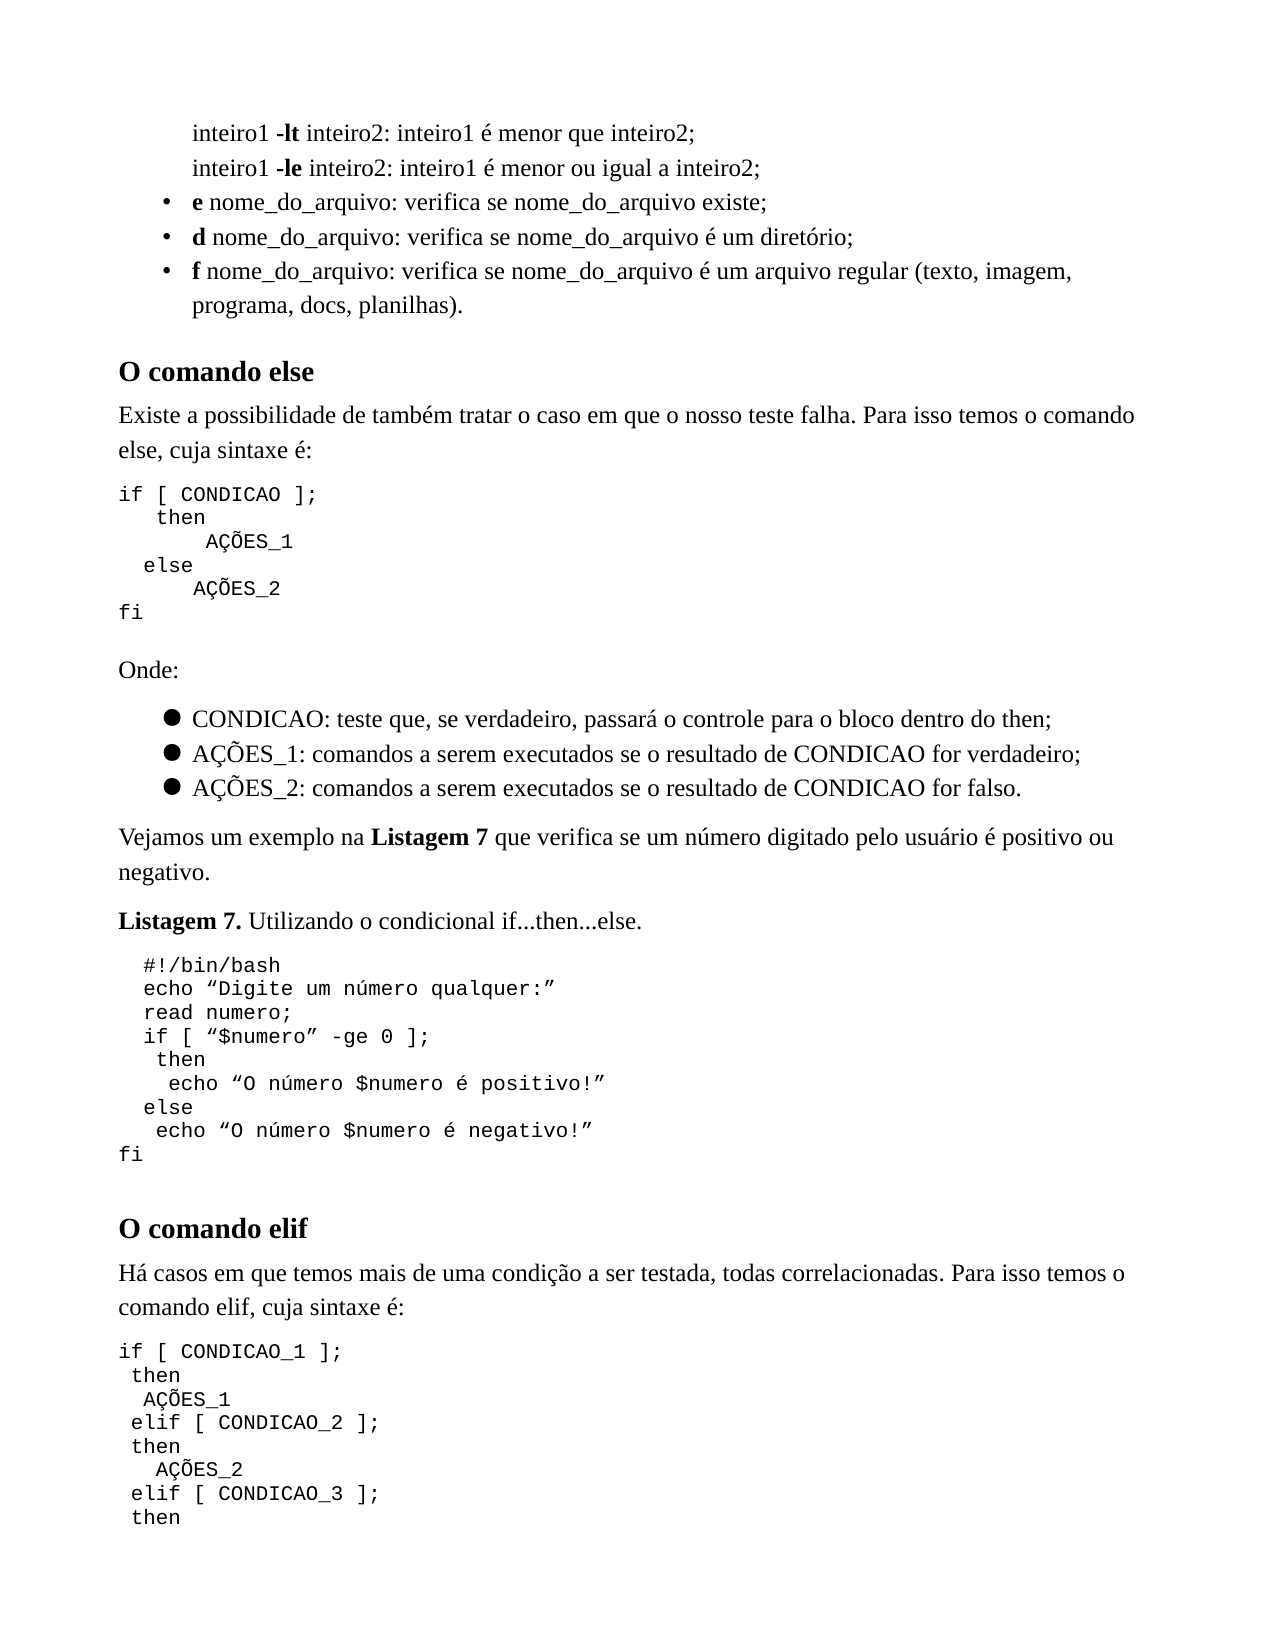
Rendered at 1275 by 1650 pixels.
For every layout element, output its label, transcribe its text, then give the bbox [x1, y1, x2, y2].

text if [ CONDICAO ]; [118, 484, 1157, 507]
text fi [118, 1144, 1157, 1168]
text Vejamos um exemplo na Listagem 7 que verifica se um número digitado pelo usuário é positivo ou negativo. [118, 822, 1157, 885]
text else [118, 1097, 1157, 1120]
list e nome_do_arquivo: verifica se nome_do_arquivo existe; [162, 187, 1157, 216]
text echo “Digite um número qualquer:” [118, 978, 1157, 1002]
text Listagem 7. Utilizando o condicional if...then...else. [118, 906, 1157, 934]
list f nome_do_arquivo: verifica se nome_do_arquivo é um arquivo regular (texto, imagem, programa, docs, planilhas). [162, 256, 1157, 319]
text if [ CONDICAO_1 ]; [118, 1341, 1157, 1365]
text AÇÕES_1 [118, 1388, 1157, 1412]
text Há casos em que temos mais de uma condição a ser testada, todas correlacionadas. Para isso temos o comando elif, cuja sintaxe é: [118, 1258, 1157, 1321]
text then [118, 1049, 1157, 1073]
subtitle O comando else [118, 354, 1157, 388]
list inteiro1 -lt inteiro2: inteiro1 é menor que inteiro2; inteiro1 -le inteiro2: inteiro1 é menor ou igual a inteiro2; [162, 118, 1157, 181]
text if [ “$numero” -ge 0 ]; [118, 1026, 1157, 1049]
text read numero; [118, 1002, 1157, 1026]
list d nome_do_arquivo: verifica se nome_do_arquivo é um diretório; [162, 222, 1157, 250]
text then [118, 1436, 1157, 1459]
text echo “O número $numero é positivo!” [118, 1073, 1157, 1097]
list AÇÕES_1: comandos a serem executados se o resultado de CONDICAO for verdadeiro; [162, 739, 1157, 767]
text AÇÕES_2 [118, 578, 1157, 602]
text then [118, 507, 1157, 531]
text #!/bin/bash [118, 955, 1157, 978]
text Onde: [118, 655, 1157, 684]
text elif [ CONDICAO_2 ]; [118, 1412, 1157, 1436]
text then [118, 1365, 1157, 1388]
subtitle O comando elif [118, 1212, 1157, 1245]
text AÇÕES_1 [118, 531, 1157, 555]
text Existe a possibilidade de também tratar o caso em que o nosso teste falha. Para isso temos o comando else, cuja sintaxe é: [118, 400, 1157, 463]
text then [118, 1507, 1157, 1530]
text else [118, 555, 1157, 578]
list CONDICAO: teste que, se verdadeiro, passará o controle para o bloco dentro do then; [162, 704, 1157, 733]
text fi [118, 602, 1157, 626]
list AÇÕES_2: comandos a serem executados se o resultado de CONDICAO for falso. [162, 773, 1157, 802]
text AÇÕES_2 [118, 1459, 1157, 1483]
text echo “O número $numero é negativo!” [118, 1120, 1157, 1144]
text elif [ CONDICAO_3 ]; [118, 1483, 1157, 1507]
